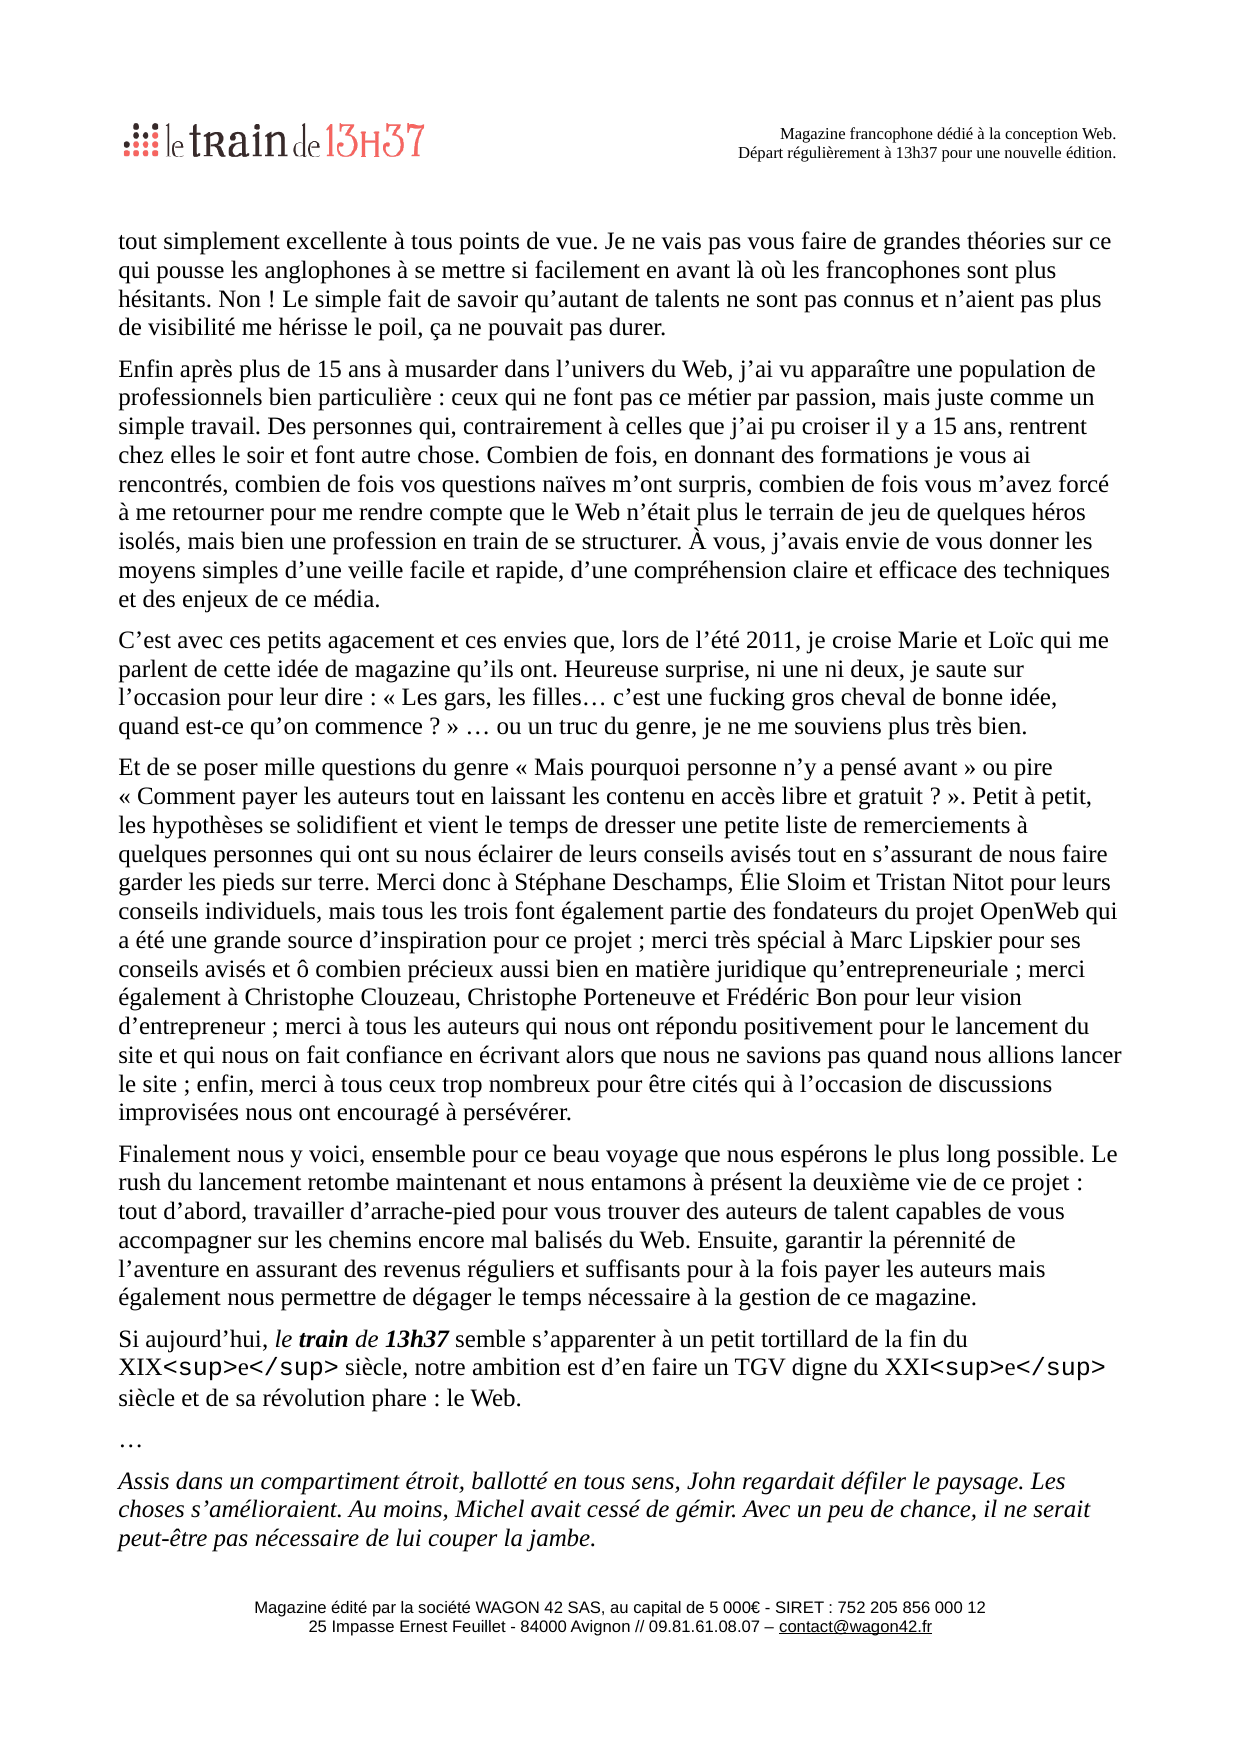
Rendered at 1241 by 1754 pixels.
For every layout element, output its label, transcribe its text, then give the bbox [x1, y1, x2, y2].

text Finalement nous y voici, ensemble pour ce beau voyage que nous espérons le plus long possible. Le rush du lancement retombe maintenant et nous entamons à présent la deuxième vie de ce projet : tout d’abord, travailler d’arrache-pied pour vous trouver des auteurs de talent capables de vous accompagner sur les chemins encore mal balisés du Web. Ensuite, garantir la pérennité de l’aventure en assurant des revenus réguliers et suffisants pour à la fois payer les auteurs mais également nous permettre de dégager le temps nécessaire à la gestion de ce magazine. [118, 1139, 1122, 1311]
text Assis dans un compartiment étroit, ballotté en tous sens, John regardait défiler le paysage. Les choses s’amélioraient. Au moins, Michel avait cessé de gémir. Avec un peu de chance, il ne serait peut-être pas nécessaire de lui couper la jambe. [118, 1466, 1122, 1552]
text Enfin après plus de 15 ans à musarder dans l’univers du Web, j’ai vu apparaître une population de professionnels bien particulière : ceux qui ne font pas ce métier par passion, mais juste comme un simple travail. Des personnes qui, contrairement à celles que j’ai pu croiser il y a 15 ans, rentrent chez elles le soir et font autre chose. Combien de fois, en donnant des formations je vous ai rencontrés, combien de fois vos questions naïves m’ont surpris, combien de fois vous m’avez forcé à me retourner pour me rendre compte que le Web n’était plus le terrain de jeu de quelques héros isolés, mais bien une profession en train de se structurer. À vous, j’avais envie de vous donner les moyens simples d’une veille facile et rapide, d’une compréhension claire et efficace des techniques et des enjeux de ce média. [118, 354, 1122, 612]
text Et de se poser mille questions du genre « Mais pourquoi personne n’y a pensé avant » ou pire « Comment payer les auteurs tout en laissant les contenu en accès libre et gratuit ? ». Petit à petit, les hypothèses se solidifient et vient le temps de dresser une petite liste de remerciements à quelques personnes qui ont su nous éclairer de leurs conseils avisés tout en s’assurant de nous faire garder les pieds sur terre. Merci donc à Stéphane Deschamps, Élie Sloim et Tristan Nitot pour leurs conseils individuels, mais tous les trois font également partie des fondateurs du projet OpenWeb qui a été une grande source d’inspiration pour ce projet ; merci très spécial à Marc Lipskier pour ses conseils avisés et ô combien précieux aussi bien en matière juridique qu’entrepreneuriale ; merci également à Christophe Clouzeau, Christophe Porteneuve et Frédéric Bon pour leur vision d’entrepreneur ; merci à tous les auteurs qui nous ont répondu positivement pour le lancement du site et qui nous on fait confiance en écrivant alors que nous ne savions pas quand nous allions lancer le site ; enfin, merci à tous ceux trop nombreux pour être cités qui à l’occasion de discussions improvisées nous ont encouragé à persévérer. [118, 752, 1122, 1126]
picture [123, 123, 425, 157]
text C’est avec ces petits agacement et ces envies que, lors de l’été 2011, je croise Marie et Loïc qui me parlent de cette idée de magazine qu’ils ont. Heureuse surprise, ni une ni deux, je saute sur l’occasion pour leur dire : « Les gars, les filles… c’est une fucking gros cheval de bonne idée, quand est-ce qu’on commence ? » … ou un truc du genre, je ne me souviens plus très bien. [118, 625, 1122, 740]
text … [118, 1424, 1122, 1453]
text tout simplement excellente à tous points de vue. Je ne vais pas vous faire de grandes théories sur ce qui pousse les anglophones à se mettre si facilement en avant là où les francophones sont plus hésitants. Non ! Le simple fait de savoir qu’autant de talents ne sont pas connus et n’aient pas plus de visibilité me hérisse le poil, ça ne pouvait pas durer. [118, 226, 1122, 341]
text Si aujourd’hui, le train de 13h37 semble s’apparenter à un petit tortillard de la fin du XIX<sup>e</sup> siècle, notre ambition est d’en faire un TGV digne du XXI<sup>e</sup> siècle et de sa révolution phare : le Web. [118, 1324, 1122, 1412]
